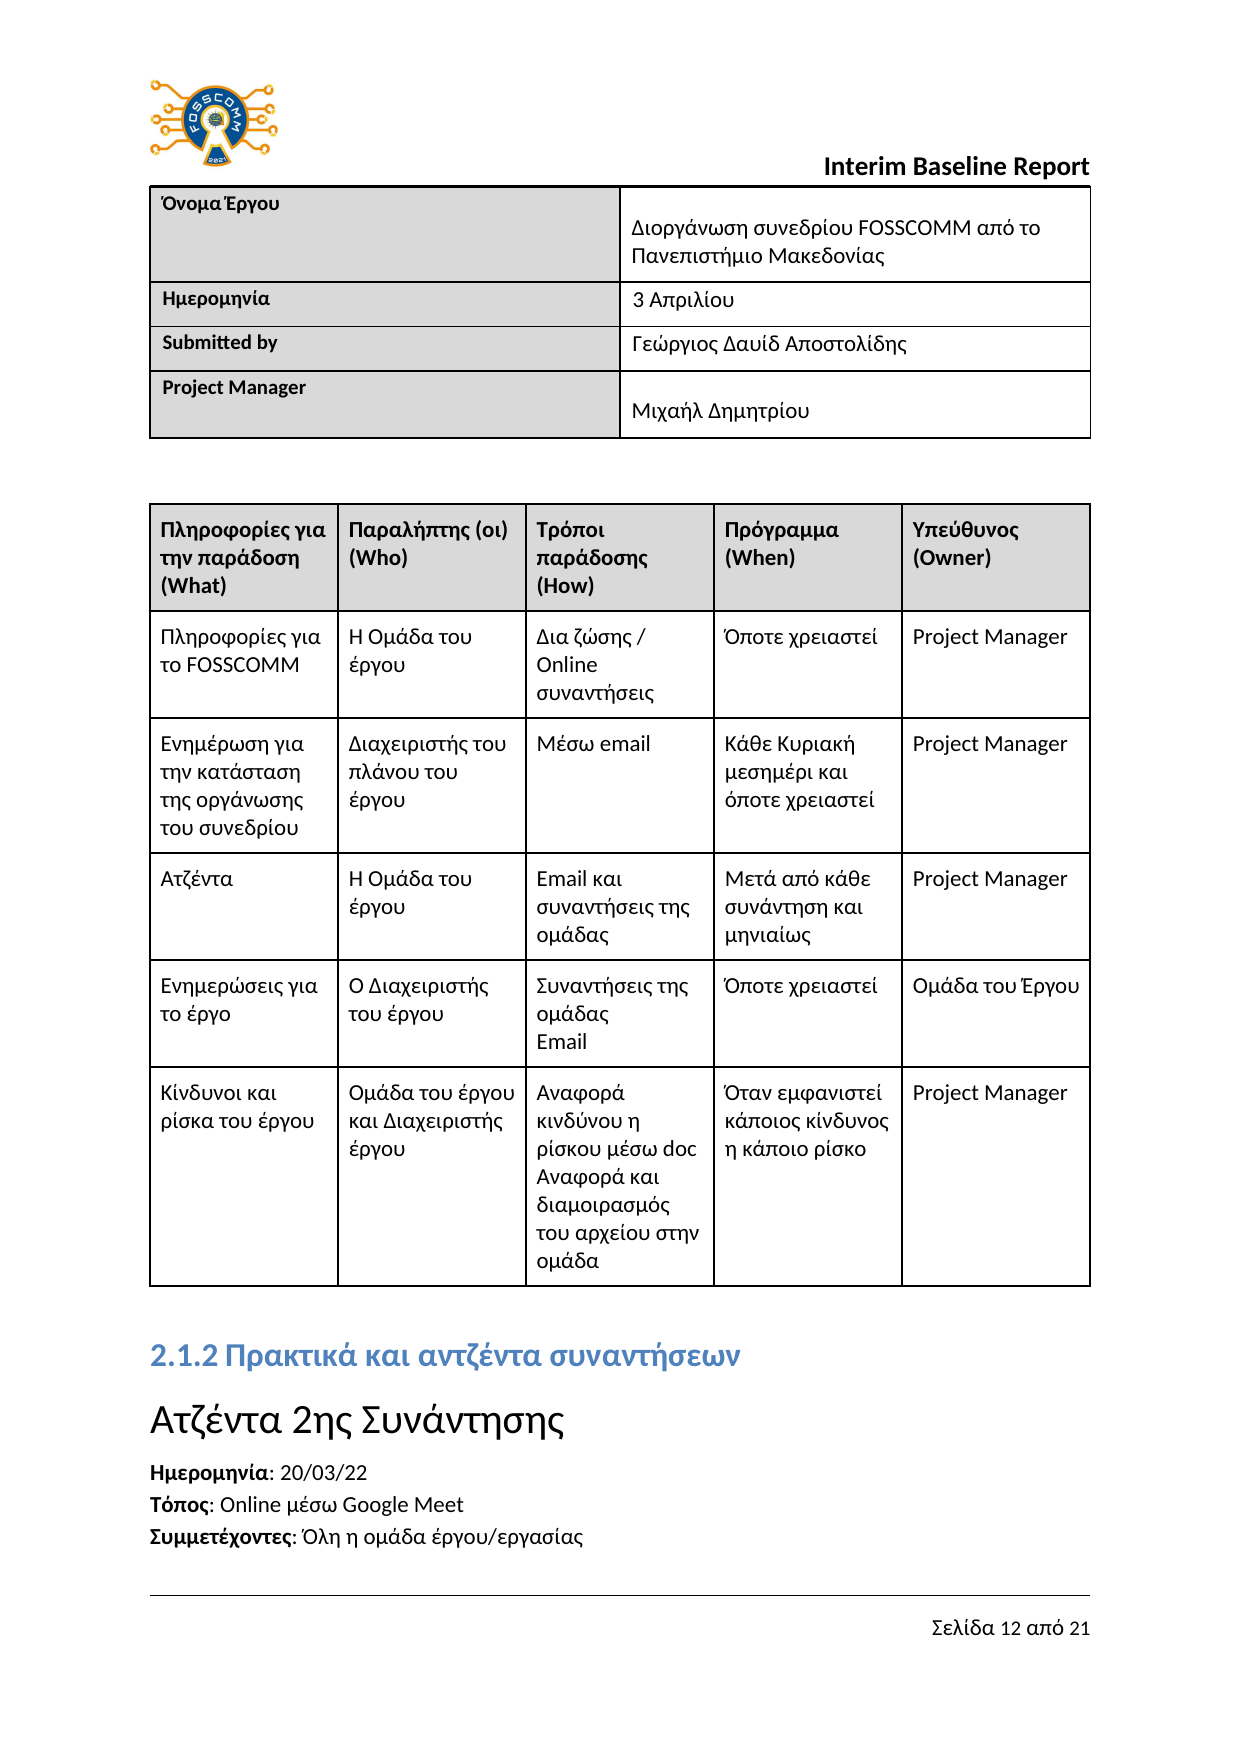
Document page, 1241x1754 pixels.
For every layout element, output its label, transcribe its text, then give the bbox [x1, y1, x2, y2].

table_cell Ημερομηνία [151, 283, 619, 326]
table_cell Διαχειριστής του πλάνου του έργου [339, 719, 525, 852]
table_cell Email και συναντήσεις της ομάδας [527, 854, 713, 959]
table_cell Γεώργιος Δαυίδ Αποστολίδης [621, 327, 1090, 370]
table_cell Ο Διαχειριστής του έργου [339, 961, 525, 1066]
table_cell Όποτε χρειαστεί [715, 612, 901, 717]
table_header Παραλήπτης (οι) (Who) [339, 505, 525, 610]
table_cell Πληροφορίες για το FOSSCOMM [151, 612, 337, 717]
table_cell Συναντήσεις της ομάδας Email [527, 961, 713, 1066]
title Ατζέντα 2ης Συνάντησης [150, 1393, 1090, 1444]
table_cell Project Manager [903, 612, 1089, 717]
table_cell Project Manager [151, 372, 619, 437]
table_cell Μιχαήλ Δημητρίου [621, 372, 1090, 437]
table_cell Όταν εμφανιστεί κάποιος κίνδυνος η κάποιο ρίσκο [715, 1068, 901, 1285]
list Πρακτικά και αντζέντα συναντήσεων [150, 1334, 1090, 1374]
table_header Πληροφορίες για την παράδοση (What) [151, 505, 337, 610]
table_cell Project Manager [903, 1068, 1089, 1285]
table_cell Submitted by [151, 327, 619, 370]
table_cell Μετά από κάθε συνάντηση και μηνιαίως [715, 854, 901, 959]
table_cell Ατζέντα [151, 854, 337, 959]
text Ημερομηνία: 20/03/22 [150, 1458, 1090, 1486]
picture [150, 73, 278, 176]
table_cell Project Manager [903, 719, 1089, 852]
text Συμμετέχοντες: Όλη η ομάδα έργου/εργασίας [150, 1522, 1090, 1550]
table_header Πρόγραμμα (When) [715, 505, 901, 610]
table_cell Ομάδα του έργου και Διαχειριστής έργου [339, 1068, 525, 1285]
table_cell Δια ζώσης / Online συναντήσεις [527, 612, 713, 717]
table_header Υπεύθυνος (Owner) [903, 505, 1089, 610]
table_cell Κίνδυνοι και ρίσκα του έργου [151, 1068, 337, 1285]
table_cell Ομάδα του Έργου [903, 961, 1089, 1066]
table_cell Ενημέρωση για την κατάσταση της οργάνωσης του συνεδρίου [151, 719, 337, 852]
text Τόπος: Online μέσω Google Meet [150, 1490, 1090, 1518]
table_cell Η Ομάδα του έργου [339, 612, 525, 717]
table_cell Ενημερώσεις για το έργο [151, 961, 337, 1066]
table_cell Μέσω email [527, 719, 713, 852]
table_header Διοργάνωση συνεδρίου FOSSCOMM από το Πανεπιστήμιο Μακεδονίας [621, 188, 1090, 281]
table_cell Κάθε Κυριακή μεσημέρι και όποτε χρειαστεί [715, 719, 901, 852]
table_cell Αναφορά κινδύνου η ρίσκου μέσω doc Αναφορά και διαμοιρασμός του αρχείου στην ομάδα [527, 1068, 713, 1285]
table_header Τρόποι παράδοσης (How) [527, 505, 713, 610]
table_cell Η Ομάδα του έργου [339, 854, 525, 959]
table_cell 3 Απριλίου [621, 283, 1090, 326]
table_cell Όποτε χρειαστεί [715, 961, 901, 1066]
table_cell Project Manager [903, 854, 1089, 959]
table_header Όνομα Έργου [151, 188, 619, 281]
